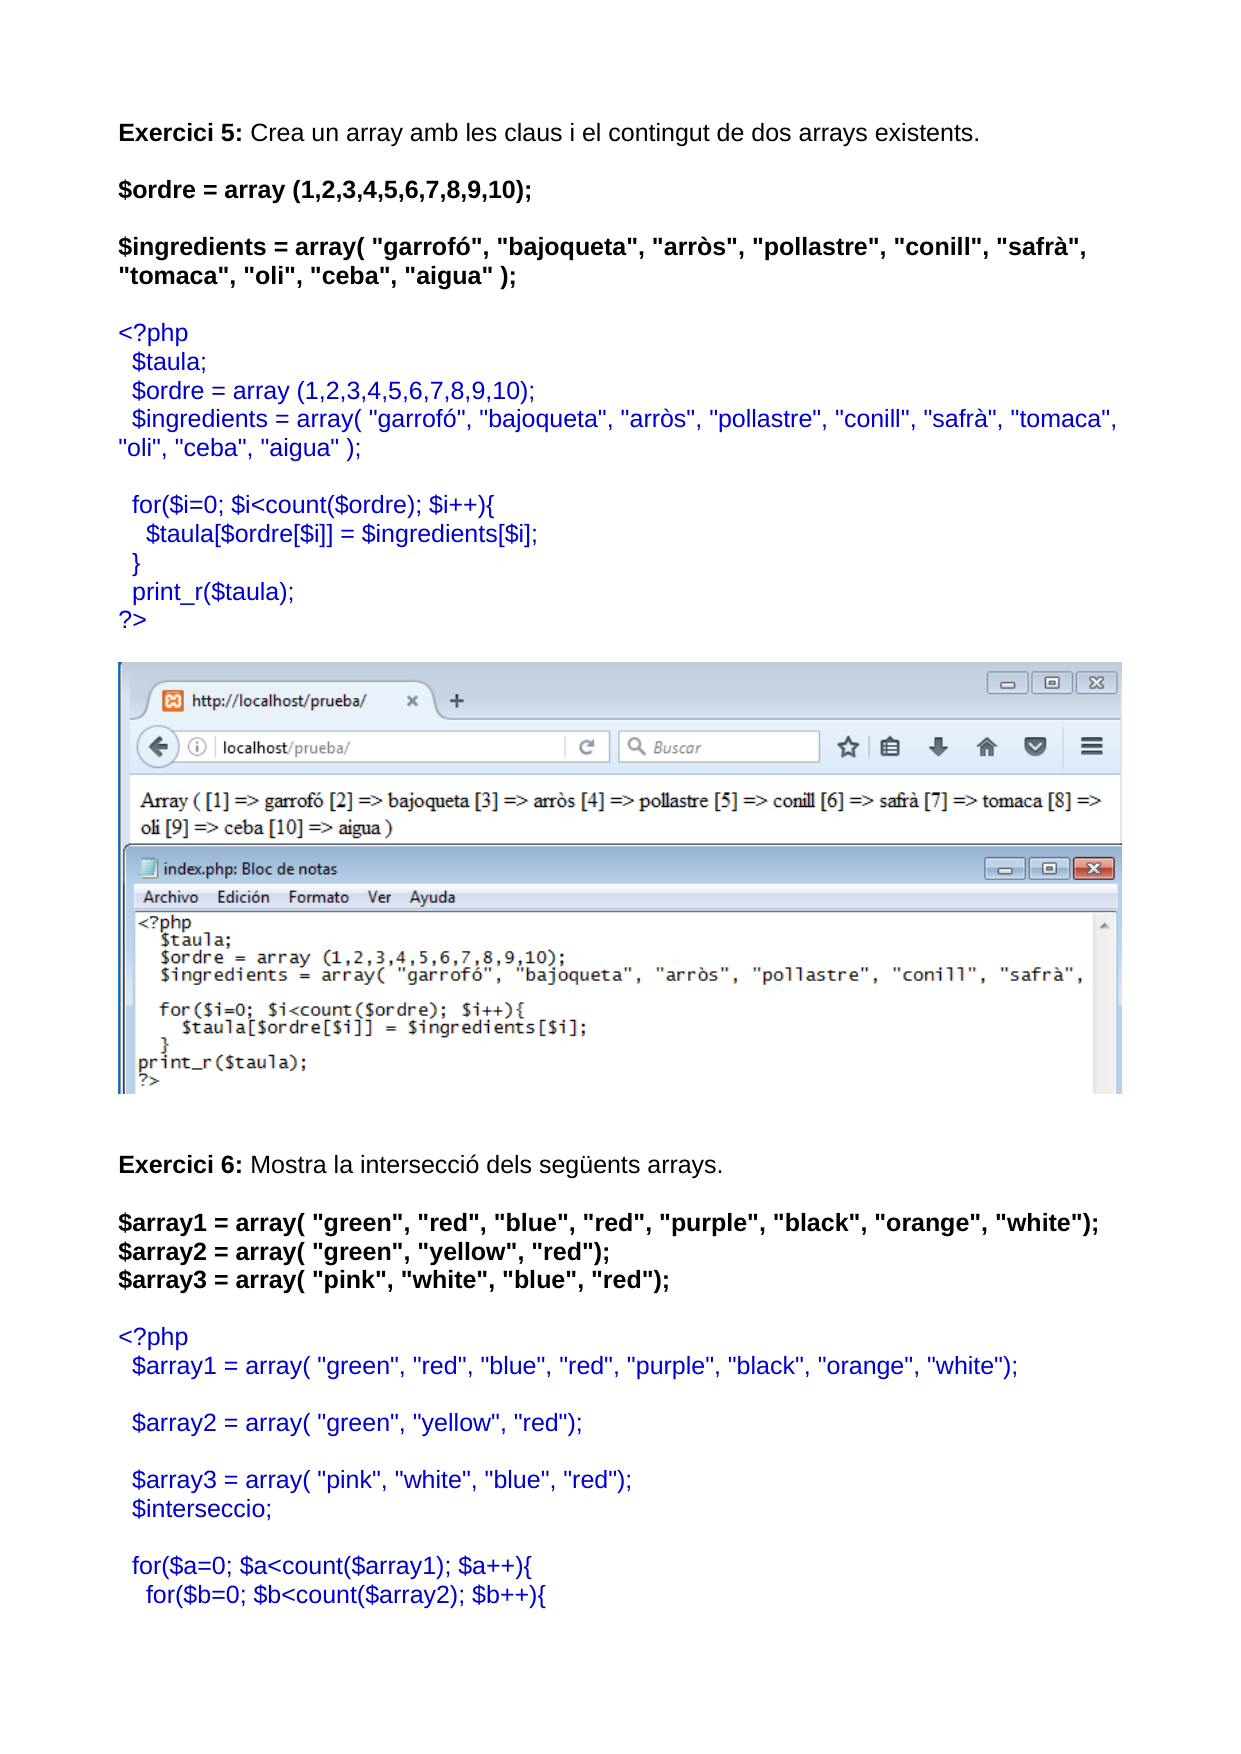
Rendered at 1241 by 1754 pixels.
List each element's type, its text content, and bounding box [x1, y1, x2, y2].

text <?php $taula; [118, 318, 1122, 376]
text for($i=0; $i<count($ordre); $i++){ [118, 490, 1122, 519]
text $taula[$ordre[$i]] = $ingredients[$i]; [118, 519, 1122, 548]
text $array1 = array( "green", "red", "blue", "red", "purple", "black", "orange", "white"); [118, 1351, 1122, 1380]
text $ordre = array (1,2,3,4,5,6,7,8,9,10); [118, 175, 1122, 204]
text $array2 = array( "green", "yellow", "red"); [118, 1408, 1122, 1437]
text for($a=0; $a<count($array1); $a++){ [118, 1551, 1122, 1580]
text $ingredients = array( "garrofó", "bajoqueta", "arròs", "pollastre", "conill", "safrà", "tomaca", "oli", "ceba", "aigua" ); [118, 232, 1122, 290]
text Exercici 6: Mostra la intersecció dels següents arrays. [118, 1150, 1122, 1179]
text } [118, 548, 1122, 576]
text $ingredients = array( "garrofó", "bajoqueta", "arròs", "pollastre", "conill", "safrà", "tomaca", "oli", "ceba", "aigua" ); [118, 404, 1122, 462]
text <?php [118, 1322, 1122, 1351]
text ?> [118, 605, 1122, 634]
text Exercici 5: Crea un array amb les claus i el contingut de dos arrays existents. [118, 118, 1122, 147]
text print_r($taula); [118, 576, 1122, 605]
picture [118, 662, 1123, 1094]
text $ordre = array (1,2,3,4,5,6,7,8,9,10); [118, 376, 1122, 404]
text $array3 = array( "pink", "white", "blue", "red"); [118, 1465, 1122, 1494]
text $array1 = array( "green", "red", "blue", "red", "purple", "black", "orange", "white"); $array2 = array( "green", "yellow", "red"); $array3 = array( "pink", "white", "blue", "red"); [118, 1179, 1122, 1294]
text for($b=0; $b<count($array2); $b++){ [118, 1580, 1122, 1609]
text $interseccio; [118, 1494, 1122, 1523]
